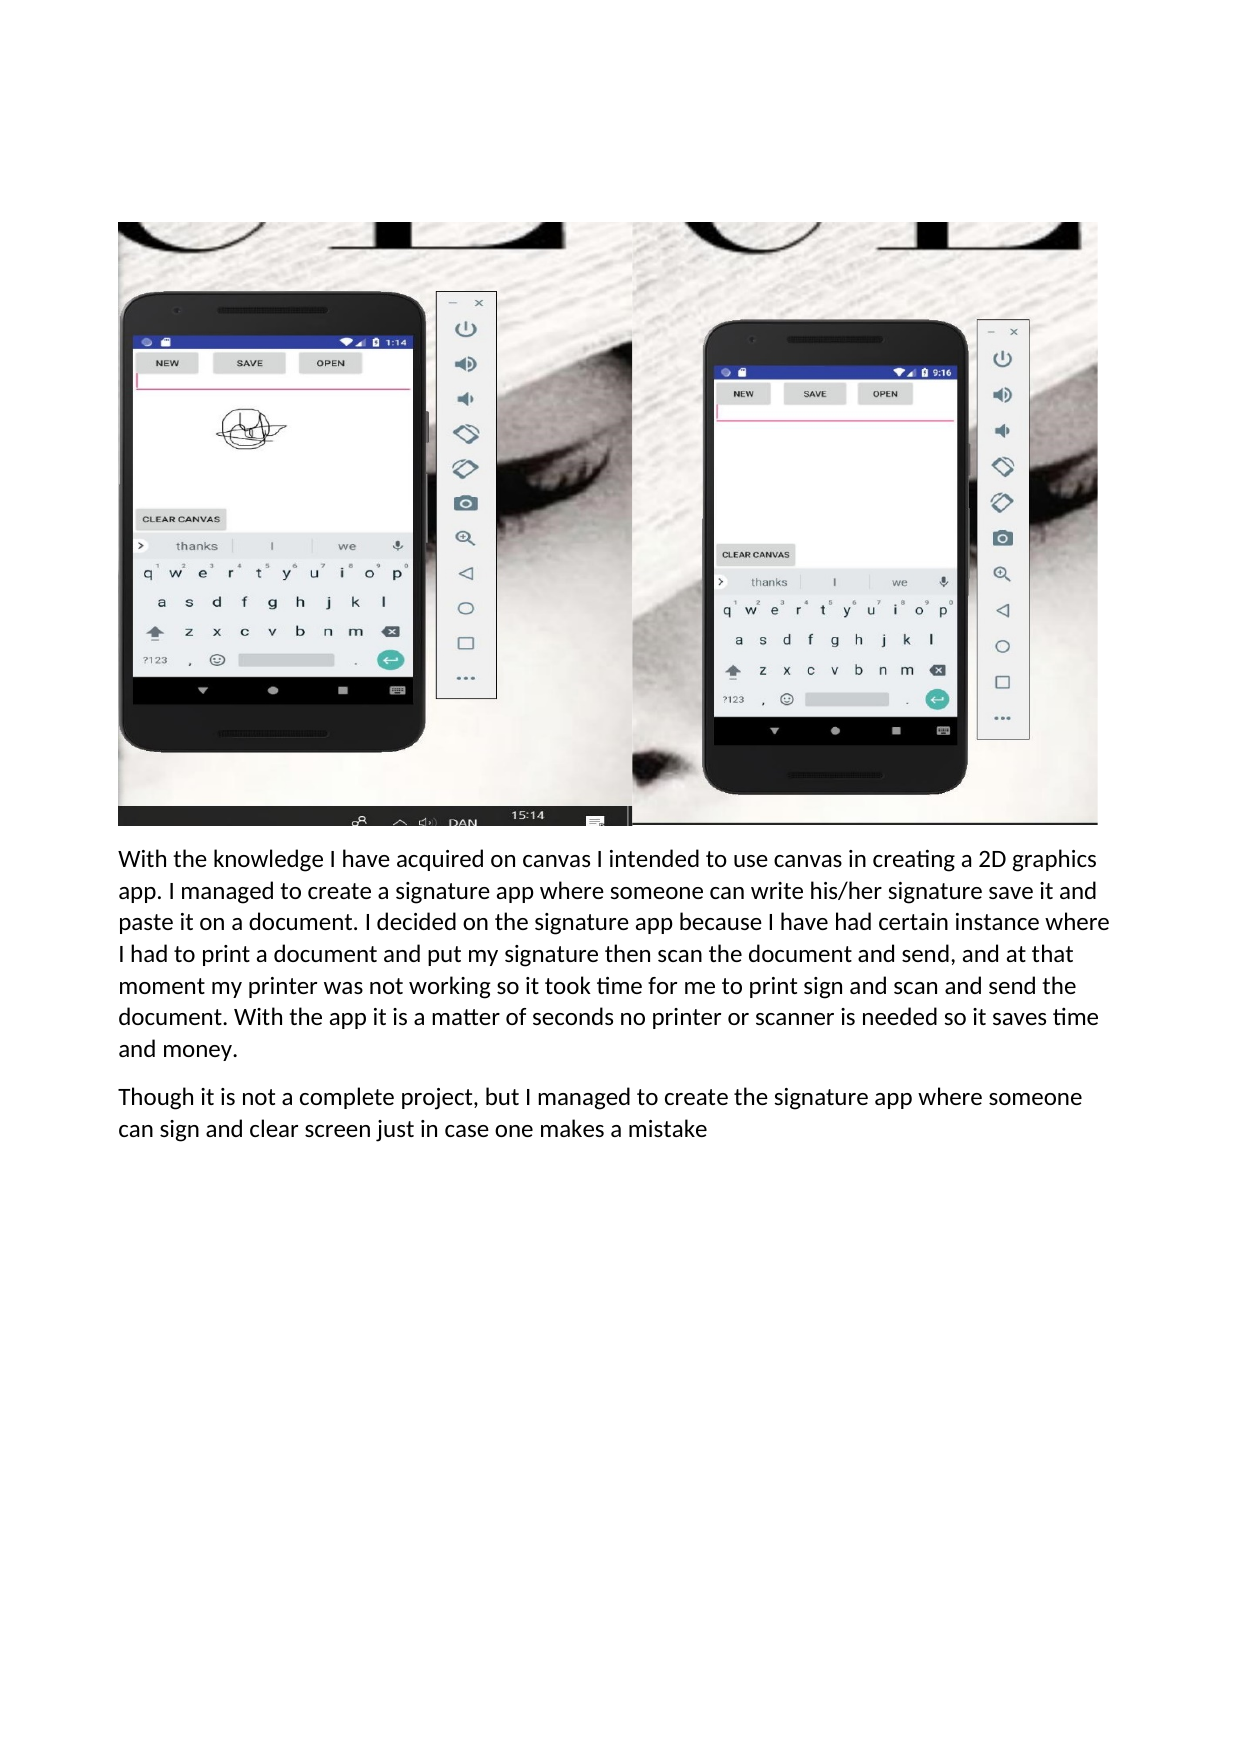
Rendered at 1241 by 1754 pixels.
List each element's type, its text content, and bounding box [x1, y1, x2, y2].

text With the knowledge I have acquired on canvas I intended to use canvas in creating a 2D graphics app. I managed to create a signature app where someone can write his/her signature save it and paste it on a document. I decided on the signature app because I have had certain instance where I had to print a document and put my signature then scan the document and send, and at that moment my printer was not working so it took time for me to print sign and scan and send the document. With the app it is a matter of seconds no printer or scanner is needed so it saves time and money. [118, 843, 1122, 1064]
text Though it is not a complete project, but I managed to create the signature app where someone can sign and clear screen just in case one makes a mistake [118, 1081, 1122, 1144]
